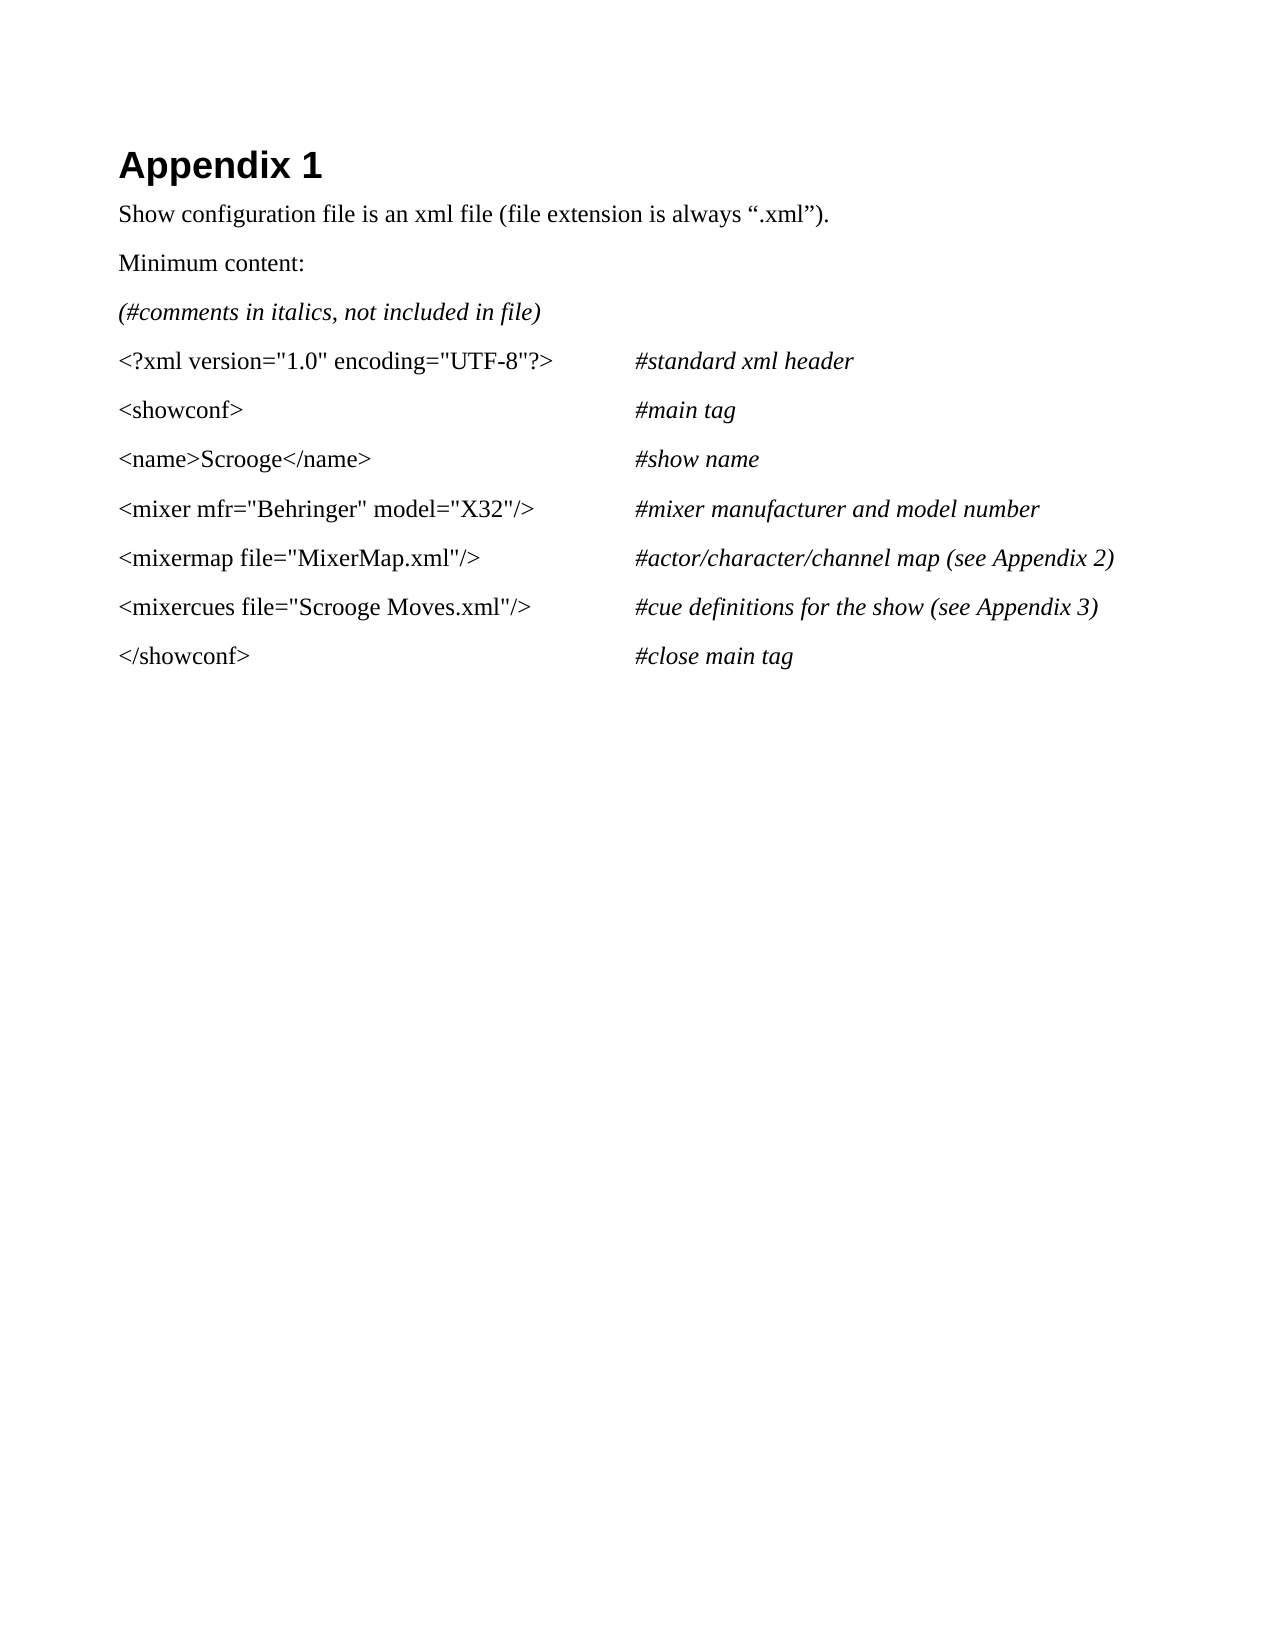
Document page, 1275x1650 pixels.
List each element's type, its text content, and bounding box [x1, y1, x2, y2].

text (#comments in italics, not included in file) [118, 297, 1157, 326]
text <mixermap file="MixerMap.xml"/> #actor/character/channel map (see Appendix 2) [118, 543, 1157, 571]
text <showconf> #main tag [118, 396, 1157, 424]
text </showconf> #close main tag [118, 641, 1157, 669]
text <?xml version="1.0" encoding="UTF-8"?> #standard xml header [118, 346, 1157, 375]
text <mixercues file="Scrooge Moves.xml"/> #cue definitions for the show (see Appendix 3) [118, 592, 1157, 621]
text Show configuration file is an xml file (file extension is always “.xml”). [118, 199, 1157, 228]
subtitle Appendix 1 [118, 143, 1157, 187]
text <mixer mfr="Behringer" model="X32"/> #mixer manufacturer and model number [118, 494, 1157, 522]
text <name>Scrooge</name> #show name [118, 444, 1157, 473]
text Minimum content: [118, 248, 1157, 277]
